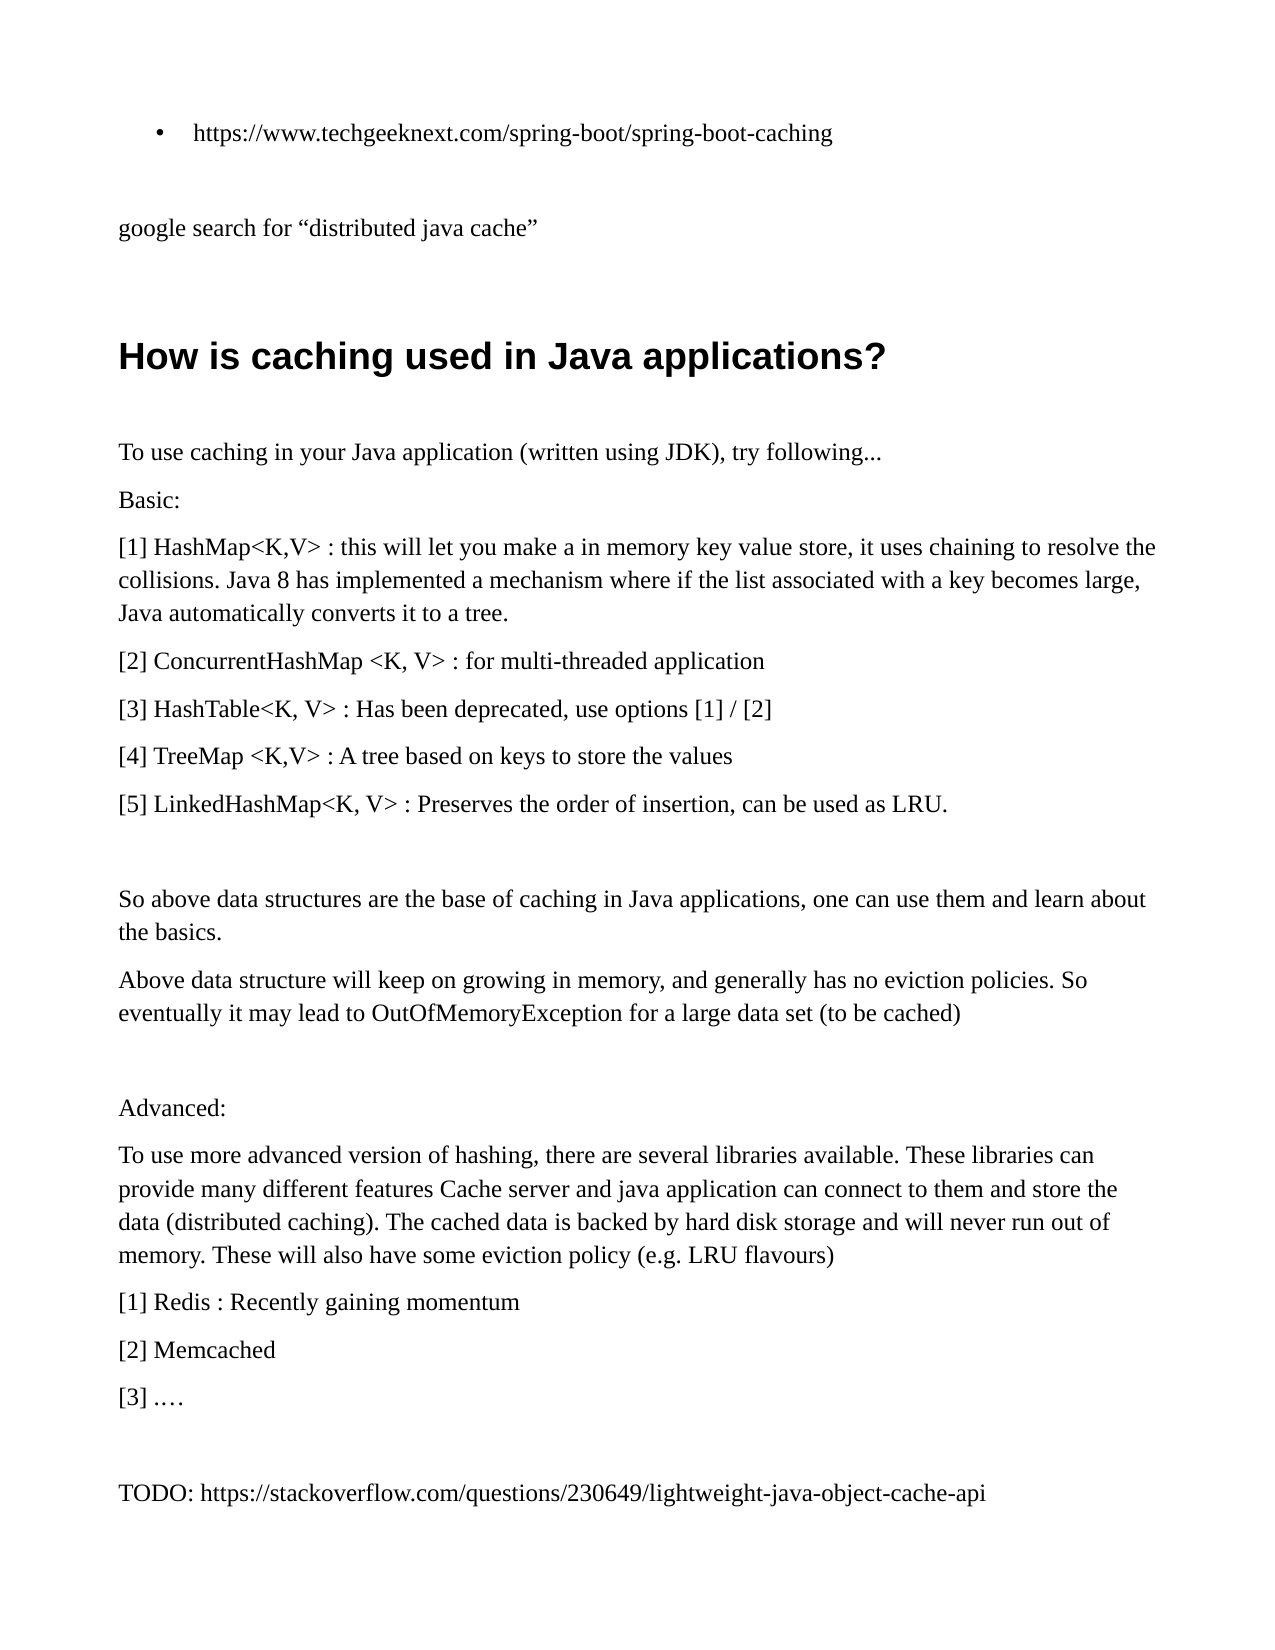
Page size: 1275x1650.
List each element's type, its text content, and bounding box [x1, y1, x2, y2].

text To use caching in your Java application (written using JDK), try following... [118, 437, 1157, 466]
text [1] HashMap<K,V> : this will let you make a in memory key value store, it uses chaining to resolve the collisions. Java 8 has implemented a mechanism where if the list associated with a key becomes large, Java automatically converts it to a tree. [118, 532, 1157, 627]
text Above data structure will keep on growing in memory, and generally has no eviction policies. So eventually it may lead to OutOfMemoryException for a large data set (to be cached) [118, 965, 1157, 1027]
text [5] LinkedHashMap<K, V> : Preserves the order of insertion, can be used as LRU. [118, 789, 1157, 818]
text [2] ConcurrentHashMap <K, V> : for multi-threaded application [118, 646, 1157, 675]
text google search for “distributed java cache” [118, 213, 1157, 242]
text [3] .… [118, 1382, 1157, 1411]
subtitle How is caching used in Java applications? [118, 333, 1157, 377]
text Basic: [118, 485, 1157, 514]
text [4] TreeMap <K,V> : A tree based on keys to store the values [118, 741, 1157, 770]
list https://www.techgeeknext.com/spring-boot/spring-boot-caching [156, 118, 1157, 147]
text TODO: https://stackoverflow.com/questions/230649/lightweight-java-object-cache-api [118, 1478, 1157, 1506]
text [2] Memcached [118, 1335, 1157, 1364]
text [3] HashTable<K, V> : Has been deprecated, use options [1] / [2] [118, 694, 1157, 722]
text [1] Redis : Recently gaining momentum [118, 1287, 1157, 1316]
text So above data structures are the base of caching in Java applications, one can use them and learn about the basics. [118, 884, 1157, 946]
text To use more advanced version of hashing, there are several libraries available. These libraries can provide many different features Cache server and java application can connect to them and store the data (distributed caching). The cached data is backed by hard disk storage and will never run out of memory. These will also have some eviction policy (e.g. LRU flavours) [118, 1141, 1157, 1268]
text Advanced: [118, 1093, 1157, 1122]
